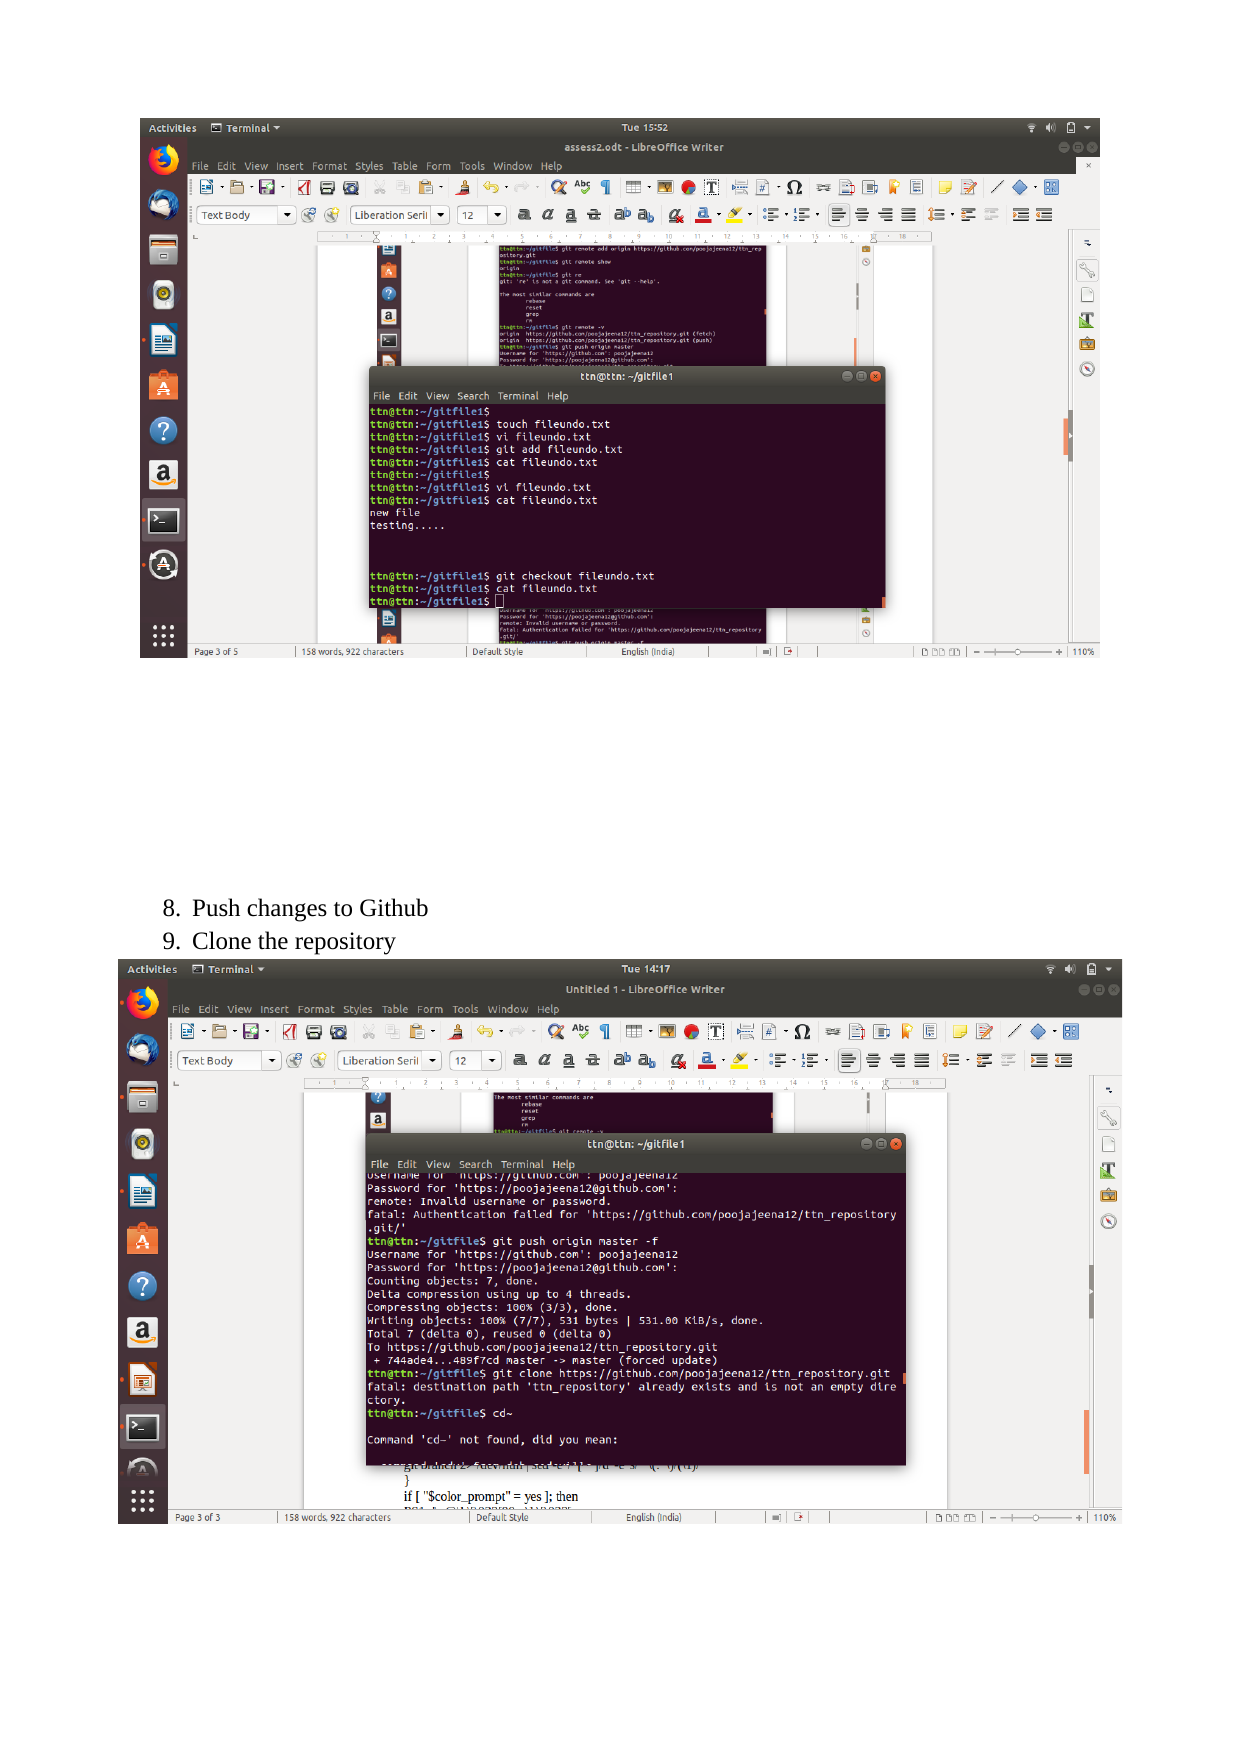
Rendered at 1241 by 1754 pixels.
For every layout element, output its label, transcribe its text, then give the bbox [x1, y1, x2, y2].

list Push changes to Github [162, 893, 1122, 922]
list Clone the repository [162, 926, 1122, 955]
picture [140, 118, 1100, 658]
picture [118, 959, 1123, 1524]
